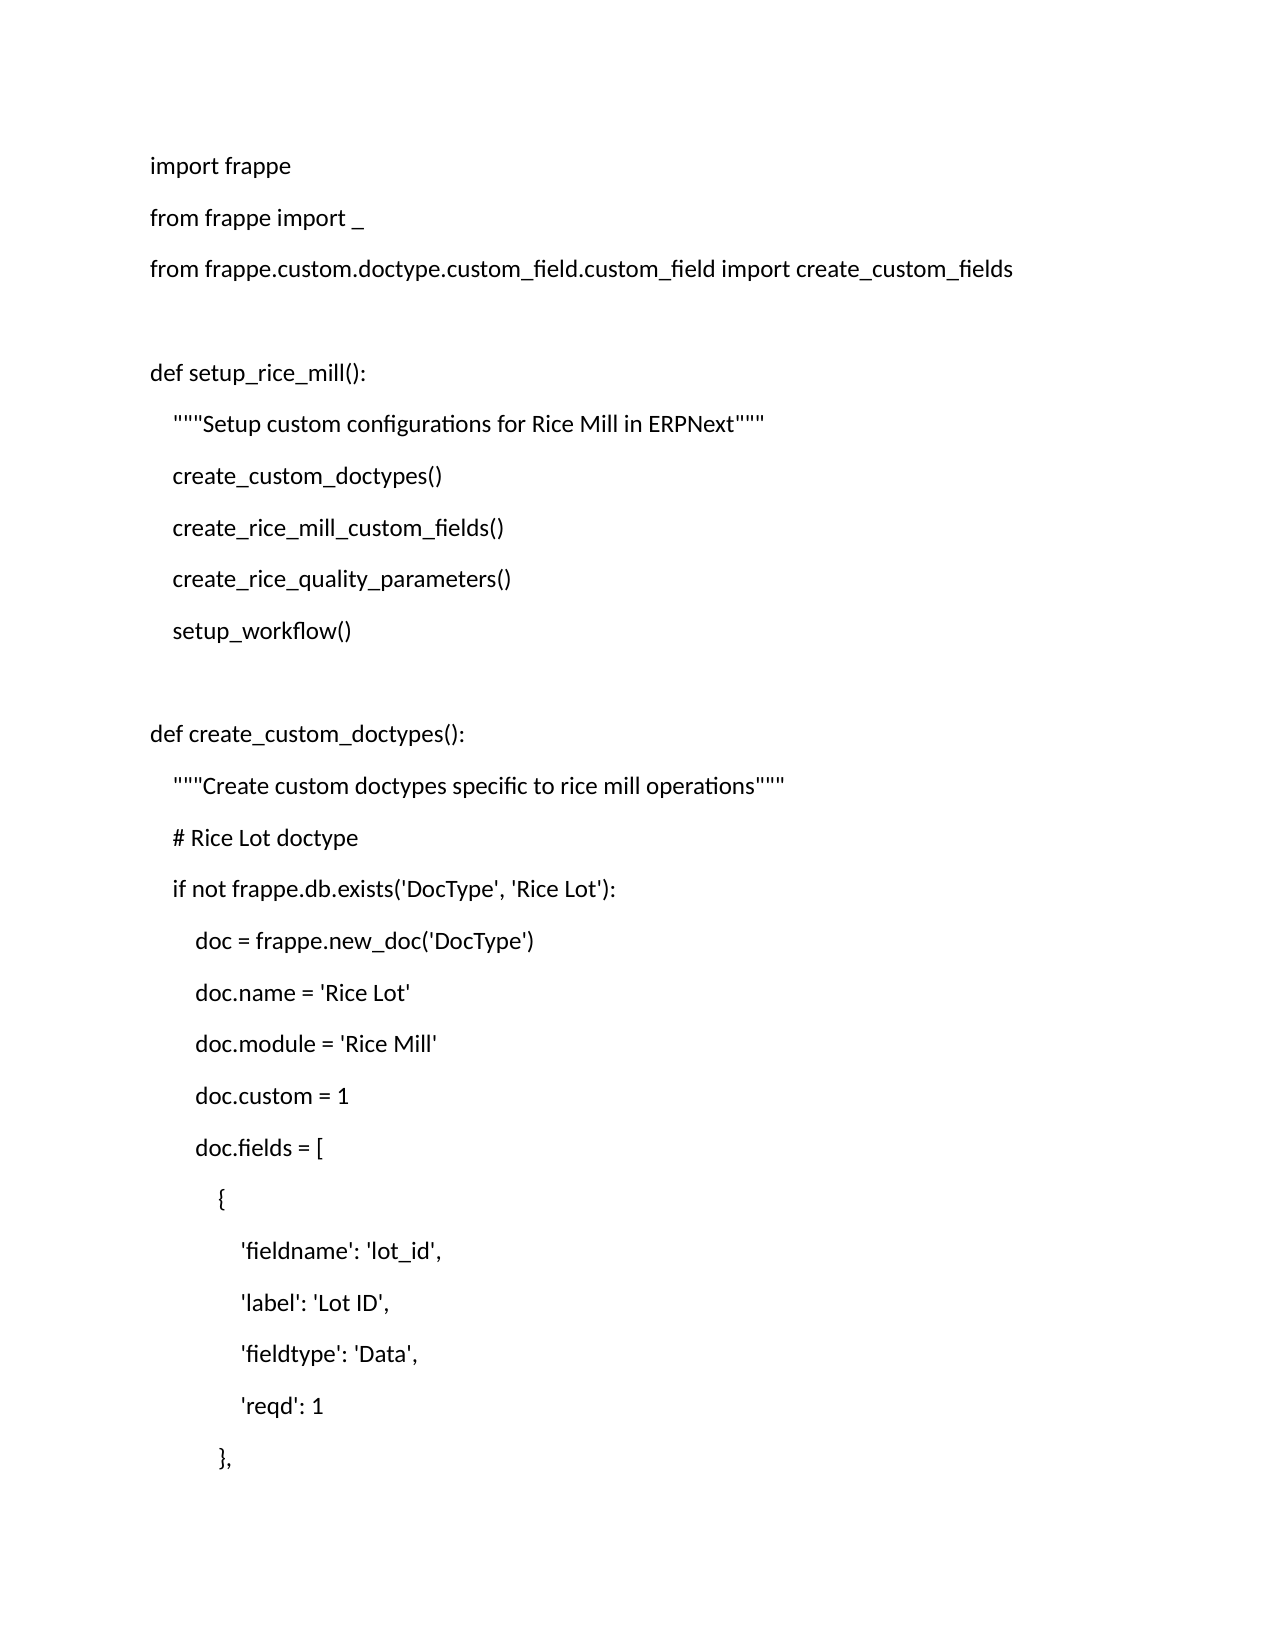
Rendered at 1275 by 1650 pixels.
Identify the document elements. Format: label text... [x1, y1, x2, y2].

text def create_custom_doctypes(): [150, 718, 1125, 749]
text doc.module = 'Rice Mill' [150, 1028, 1125, 1059]
text doc.name = 'Rice Lot' [150, 977, 1125, 1007]
text doc.custom = 1 [150, 1080, 1125, 1111]
text }, [150, 1442, 1125, 1472]
text from frappe.custom.doctype.custom_field.custom_field import create_custom_fields [150, 253, 1125, 284]
text 'reqd': 1 [150, 1390, 1125, 1421]
text create_custom_doctypes() [150, 460, 1125, 491]
text def setup_rice_mill(): [150, 357, 1125, 387]
text 'fieldtype': 'Data', [150, 1338, 1125, 1369]
text import frappe [150, 150, 1125, 181]
text """Setup custom configurations for Rice Mill in ERPNext""" [150, 408, 1125, 439]
text if not frappe.db.exists('DocType', 'Rice Lot'): [150, 873, 1125, 904]
text { [150, 1183, 1125, 1214]
text 'fieldname': 'lot_id', [150, 1235, 1125, 1266]
text from frappe import _ [150, 202, 1125, 232]
text create_rice_quality_parameters() [150, 563, 1125, 594]
text doc = frappe.new_doc('DocType') [150, 925, 1125, 956]
text doc.fields = [ [150, 1132, 1125, 1162]
text # Rice Lot doctype [150, 822, 1125, 852]
text create_rice_mill_custom_fields() [150, 512, 1125, 542]
text """Create custom doctypes specific to rice mill operations""" [150, 770, 1125, 801]
text setup_workflow() [150, 615, 1125, 646]
text 'label': 'Lot ID', [150, 1287, 1125, 1317]
